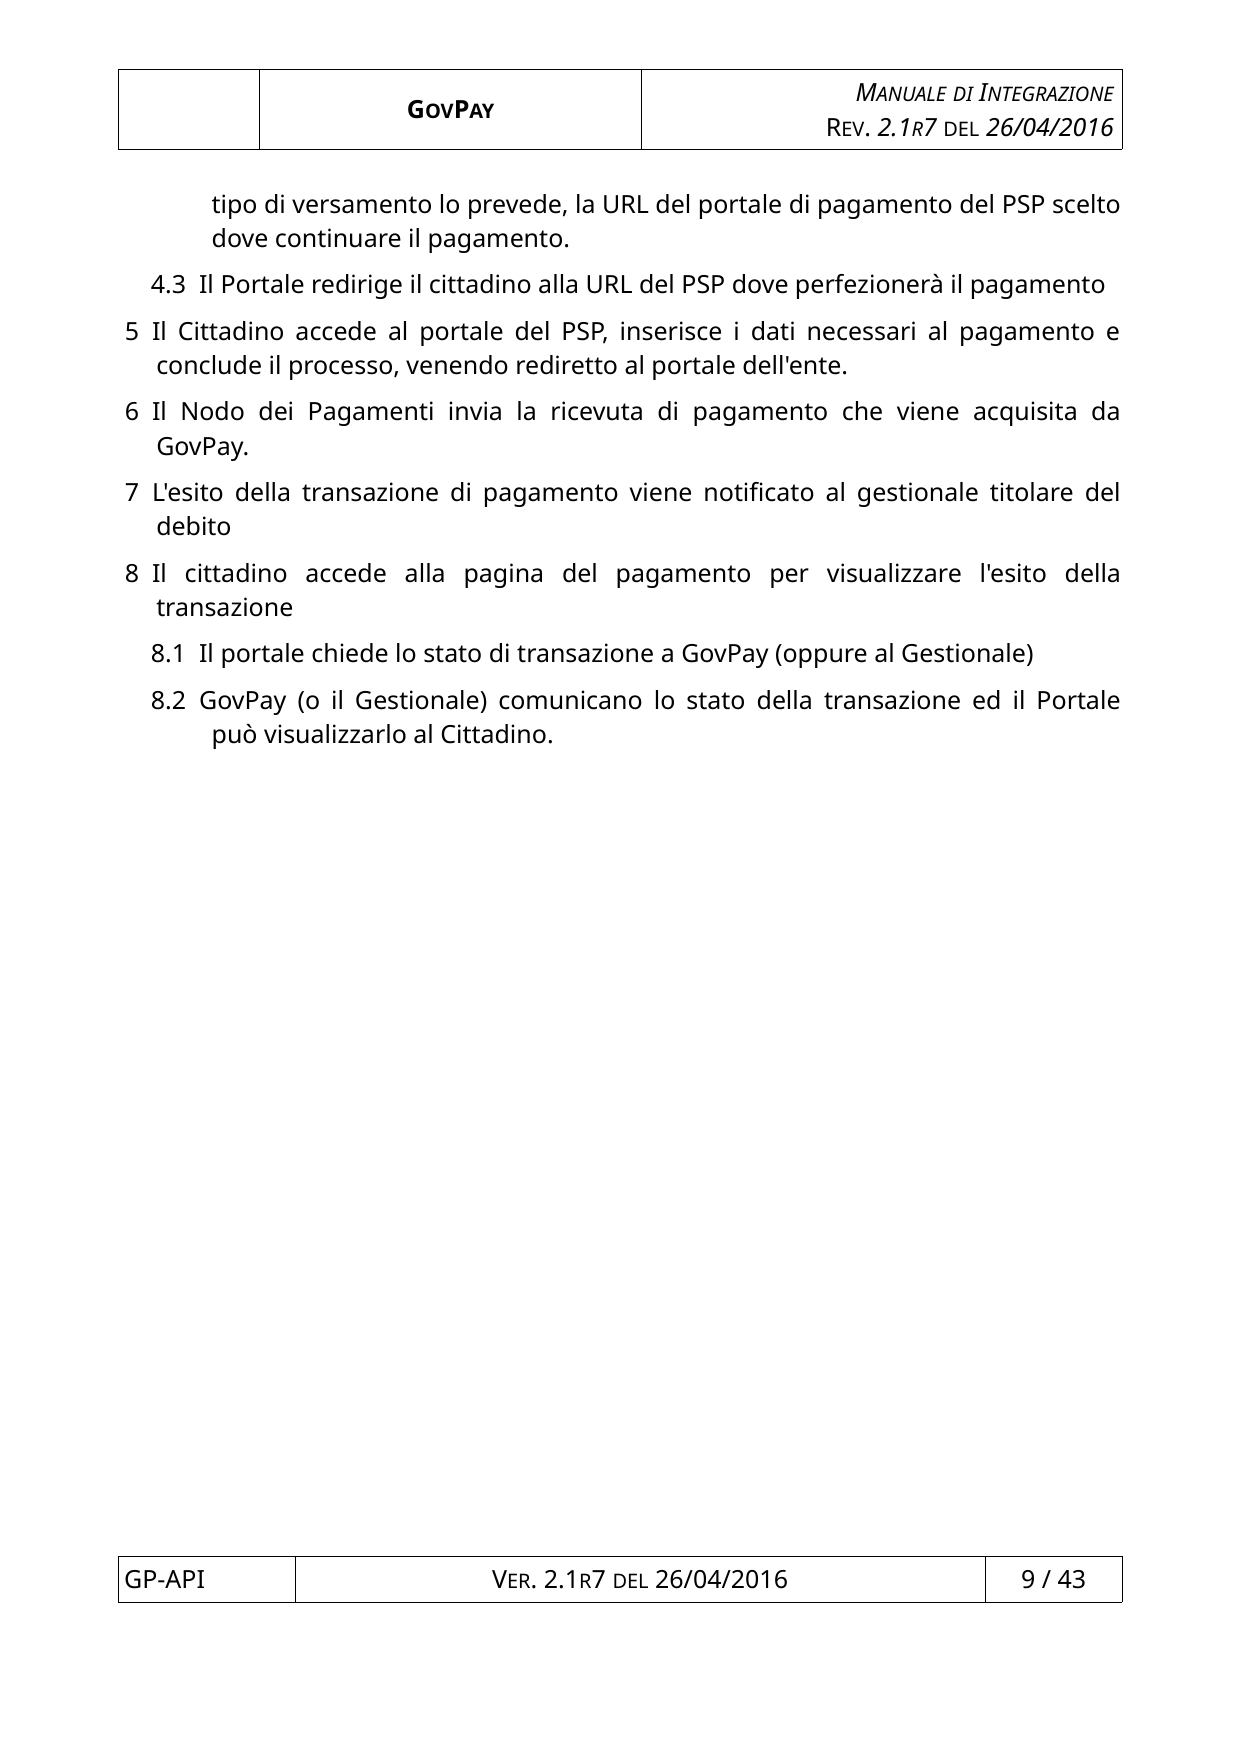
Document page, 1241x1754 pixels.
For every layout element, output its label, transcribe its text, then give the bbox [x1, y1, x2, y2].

list Il Portale redirige il cittadino alla URL del PSP dove perfezionerà il pagamento [144, 267, 1122, 301]
list GovPay (o il Gestionale) comunicano lo stato della transazione ed il Portale può visualizzarlo al Cittadino. [144, 682, 1122, 751]
list L'esito della transazione di pagamento viene notificato al gestionale titolare del debito [118, 475, 1122, 543]
list Il Cittadino accede al portale del PSP, inserisce i dati necessari al pagamento e conclude il processo, venendo rediretto al portale dell'ente. [118, 313, 1122, 382]
list Il Nodo dei Pagamenti invia la ricevuta di pagamento che viene acquisita da GovPay. [118, 394, 1122, 462]
list Il portale chiede lo stato di transazione a GovPay (oppure al Gestionale) [144, 636, 1122, 670]
list Il cittadino accede alla pagina del pagamento per visualizzare l'esito della transazione [118, 555, 1122, 623]
list tipo di versamento lo prevede, la URL del portale di pagamento del PSP scelto dove continuare il pagamento. [144, 186, 1122, 254]
